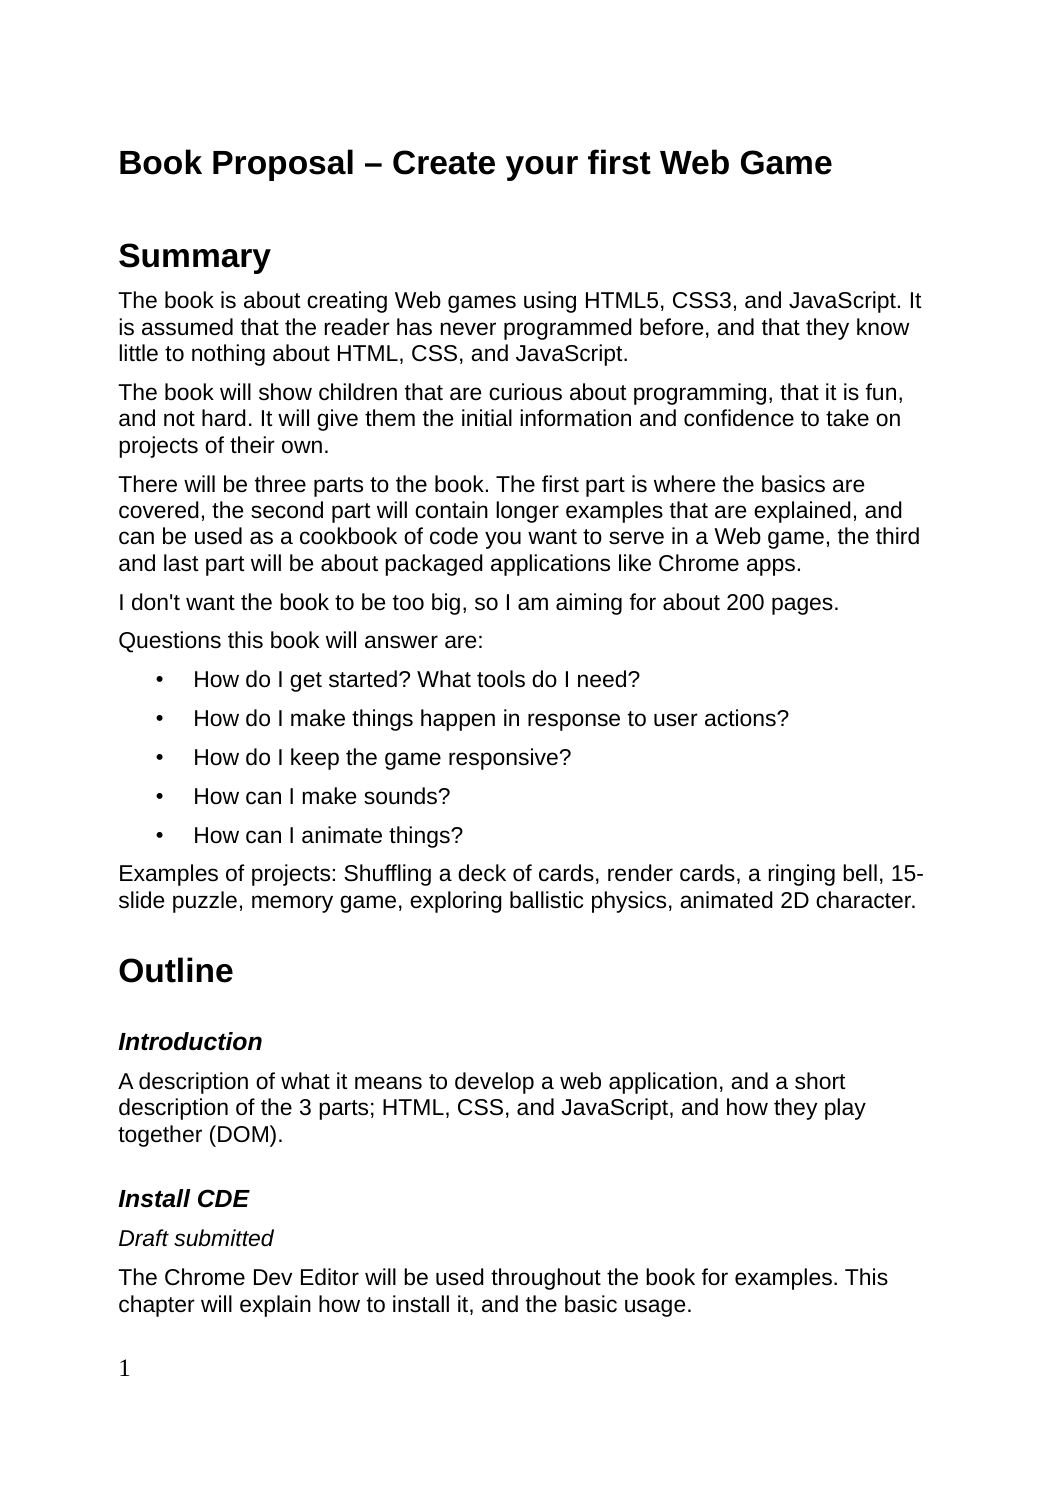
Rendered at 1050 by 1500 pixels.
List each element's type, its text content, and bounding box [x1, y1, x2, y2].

text The book will show children that are curious about programming, that it is fun, and not hard. It will give them the initial information and confidence to take on projects of their own. [118, 379, 932, 458]
subtitle Install CDE [118, 1184, 932, 1213]
text Questions this book will answer are: [118, 627, 932, 654]
list How can I animate things? [156, 822, 932, 848]
text A description of what it means to develop a web application, and a short description of the 3 parts; HTML, CSS, and JavaScript, and how they play together (DOM). [118, 1068, 932, 1147]
subtitle Introduction [118, 1027, 932, 1055]
text I don't want the book to be too big, so I am aiming for about 200 pages. [118, 588, 932, 615]
text Draft submitted [118, 1225, 932, 1252]
subtitle Outline [118, 951, 932, 989]
list How can I make sounds? [156, 783, 932, 809]
text Examples of projects: Shuffling a deck of cards, render cards, a ringing bell, 15-slide puzzle, memory game, exploring ballistic physics, animated 2D character. [118, 860, 932, 913]
text There will be three parts to the book. The first part is where the basics are covered, the second part will contain longer examples that are explained, and can be used as a cookbook of code you want to serve in a Web game, the third and last part will be about packaged applications like Chrome apps. [118, 471, 932, 576]
text The book is about creating Web games using HTML5, CSS3, and JavaScript. It is assumed that the reader has never programmed before, and that they know little to nothing about HTML, CSS, and JavaScript. [118, 287, 932, 366]
list How do I make things happen in response to user actions? [156, 705, 932, 731]
text The Chrome Dev Editor will be used throughout the book for examples. This chapter will explain how to install it, and the basic usage. [118, 1264, 932, 1317]
list How do I get started? What tools do I need? [156, 666, 932, 692]
subtitle Summary [118, 236, 932, 275]
list How do I keep the game responsive? [156, 744, 932, 770]
